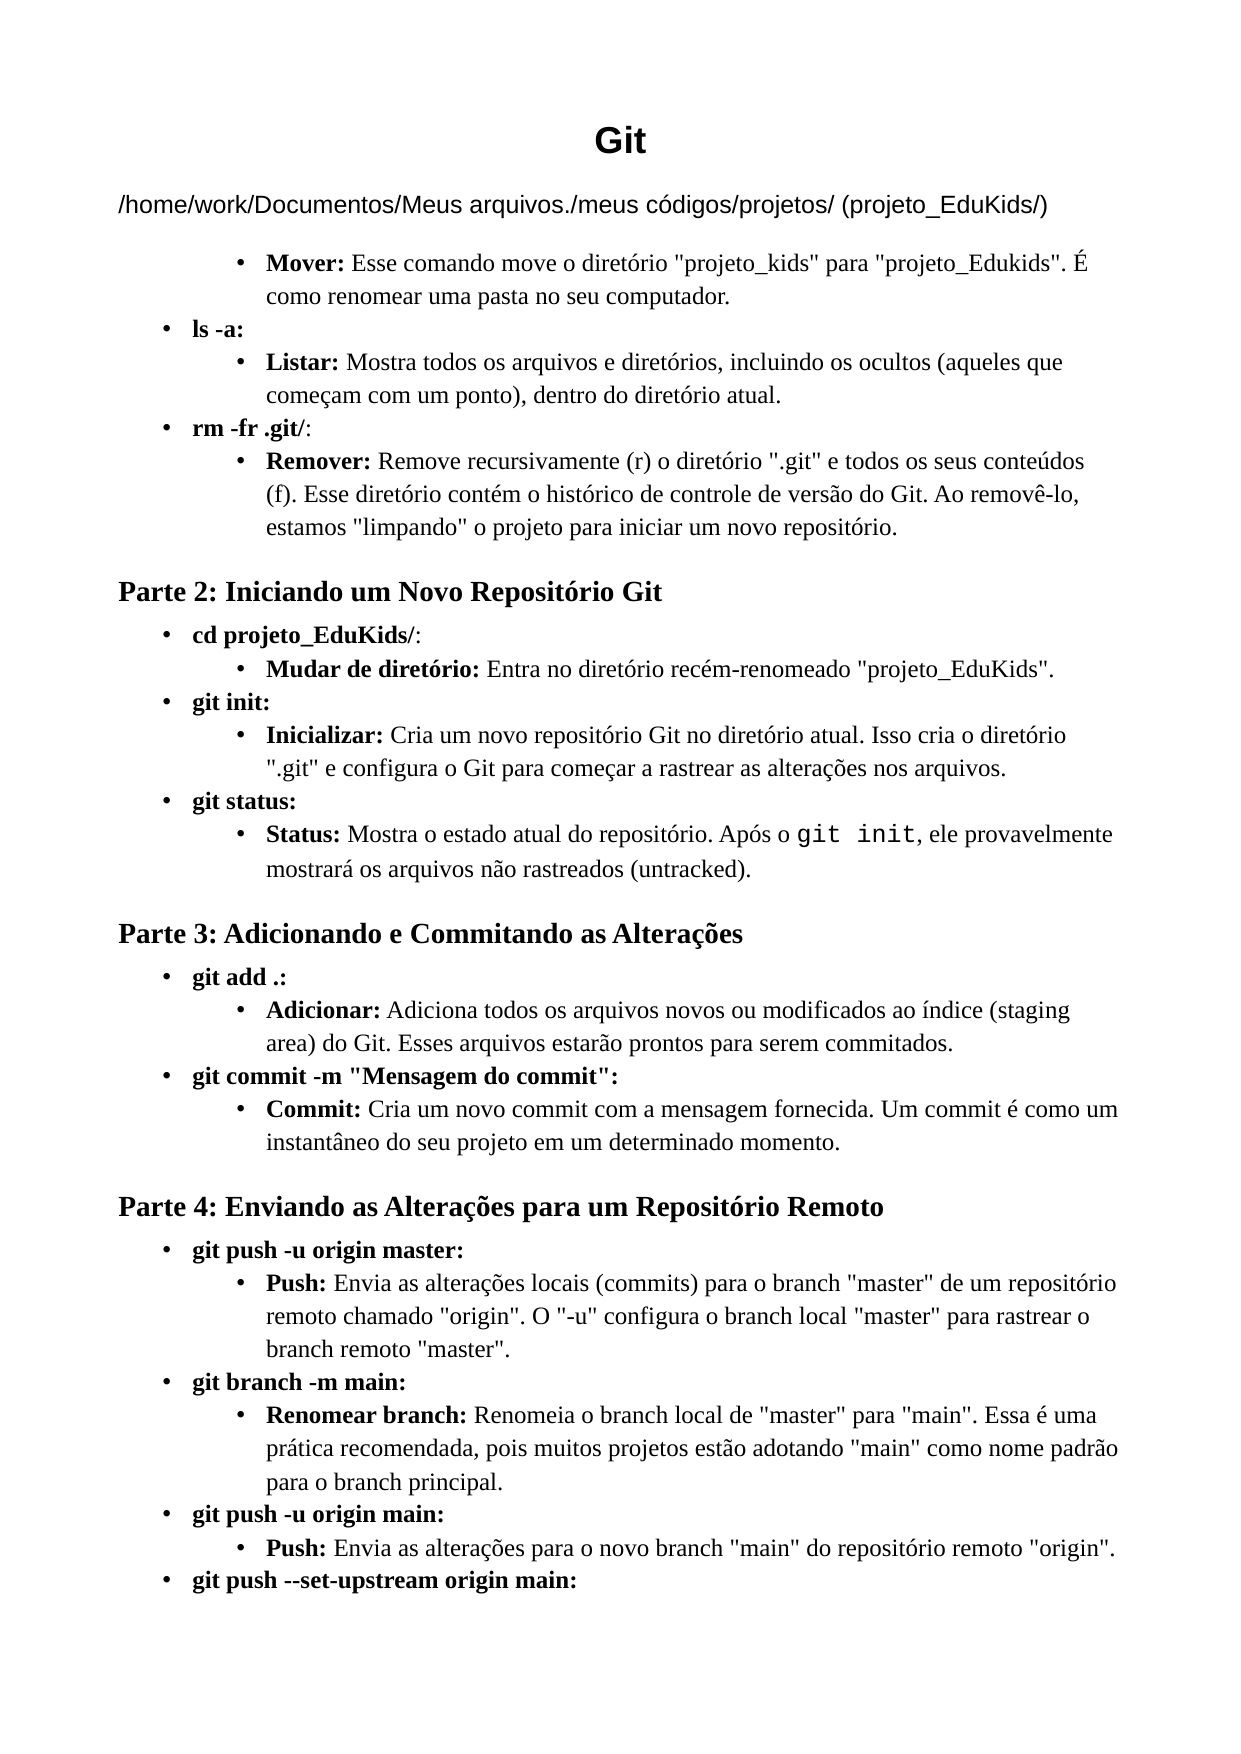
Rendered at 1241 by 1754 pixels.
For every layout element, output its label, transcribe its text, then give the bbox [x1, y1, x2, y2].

subtitle Parte 2: Iniciando um Novo Repositório Git [118, 574, 1122, 608]
list Listar: Mostra todos os arquivos e diretórios, incluindo os ocultos (aqueles que começam com um ponto), dentro do diretório atual. [236, 347, 1122, 409]
list Commit: Cria um novo commit com a mensagem fornecida. Um commit é como um instantâneo do seu projeto em um determinado momento. [236, 1094, 1122, 1156]
list Push: Envia as alterações para o novo branch "main" do repositório remoto "origin". [236, 1533, 1122, 1561]
list Remover: Remove recursivamente (r) o diretório ".git" e todos os seus conteúdos (f). Esse diretório contém o histórico de controle de versão do Git. Ao removê-lo, estamos "limpando" o projeto para iniciar um novo repositório. [236, 446, 1122, 541]
list git push -u origin main: [162, 1499, 1122, 1528]
subtitle Parte 4: Enviando as Alterações para um Repositório Remoto [118, 1189, 1122, 1223]
list git push --set-upstream origin main: [162, 1566, 1122, 1594]
list Adicionar: Adiciona todos os arquivos novos ou modificados ao índice (staging area) do Git. Esses arquivos estarão prontos para serem commitados. [236, 995, 1122, 1057]
list git commit -m "Mensagem do commit": [162, 1061, 1122, 1090]
list Status: Mostra o estado atual do repositório. Após o git init, ele provavelmente mostrará os arquivos não rastreados (untracked). [236, 819, 1122, 883]
list Push: Envia as alterações locais (commits) para o branch "master" de um repositório remoto chamado "origin". O "-u" configura o branch local "master" para rastrear o branch remoto "master". [236, 1268, 1122, 1363]
list Renomear branch: Renomeia o branch local de "master" para "main". Essa é uma prática recomendada, pois muitos projetos estão adotando "main" como nome padrão para o branch principal. [236, 1401, 1122, 1495]
list git add .: [162, 962, 1122, 991]
list git status: [162, 786, 1122, 814]
list Mover: Esse comando move o diretório "projeto_kids" para "projeto_Edukids". É como renomear uma pasta no seu computador. [236, 248, 1122, 310]
list ls -a: [162, 314, 1122, 343]
list git branch -m main: [162, 1367, 1122, 1396]
subtitle Parte 3: Adicionando e Commitando as Alterações [118, 916, 1122, 949]
list git push -u origin master: [162, 1235, 1122, 1264]
list Mudar de diretório: Entra no diretório recém-renomeado "projeto_EduKids". [236, 654, 1122, 682]
list cd projeto_EduKids/: [162, 621, 1122, 649]
list Inicializar: Cria um novo repositório Git no diretório atual. Isso cria o diretório ".git" e configura o Git para começar a rastrear as alterações nos arquivos. [236, 720, 1122, 781]
list git init: [162, 687, 1122, 715]
list rm -fr .git/: [162, 413, 1122, 442]
